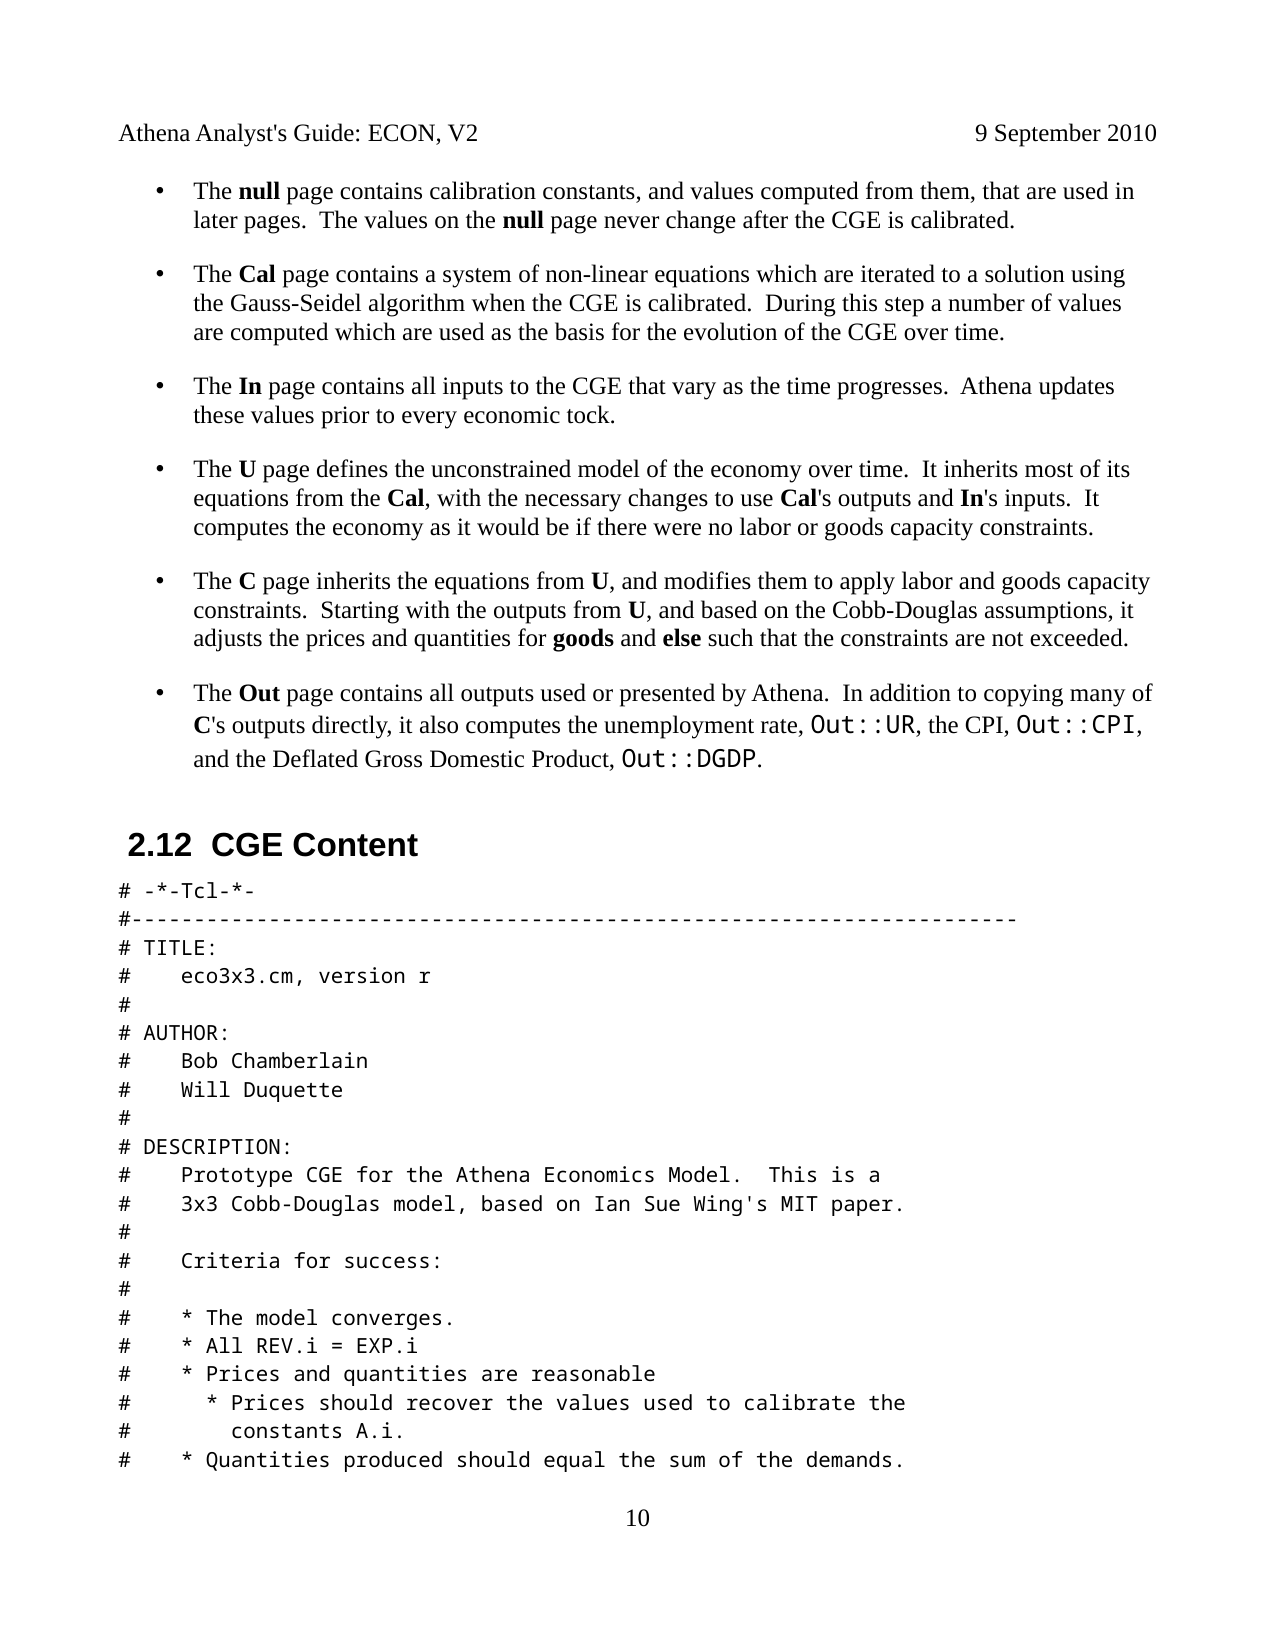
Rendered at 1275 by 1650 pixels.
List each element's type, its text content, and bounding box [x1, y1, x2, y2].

text # AUTHOR: [118, 1018, 1157, 1047]
text # * All REV.i = EXP.i [118, 1331, 1157, 1359]
text # [118, 1103, 1157, 1132]
text # DESCRIPTION: [118, 1132, 1157, 1160]
list The Out page contains all outputs used or presented by Athena. In addition to copying many of C's outputs directly, it also computes the unemployment rate, Out::UR, the CPI, Out::CPI, and the Deflated Gross Domestic Product, Out::DGDP. [156, 678, 1157, 774]
text # [118, 1217, 1157, 1246]
list The C page inherits the equations from U, and modifies them to apply labor and goods capacity constraints. Starting with the outputs from U, and based on the Cobb-Douglas assumptions, it adjusts the prices and quantities for goods and else such that the constraints are not exceeded. [156, 566, 1157, 652]
text # * The model converges. [118, 1303, 1157, 1331]
text #----------------------------------------------------------------------- [118, 904, 1157, 933]
text # TITLE: [118, 933, 1157, 961]
text # Bob Chamberlain [118, 1047, 1157, 1075]
text # * Quantities produced should equal the sum of the demands. [118, 1445, 1157, 1473]
text # Criteria for success: [118, 1246, 1157, 1274]
list The null page contains calibration constants, and values computed from them, that are used in later pages. The values on the null page never change after the CGE is calibrated. [156, 176, 1157, 234]
list The Cal page contains a system of non-linear equations which are iterated to a solution using the Gauss-Seidel algorithm when the CGE is calibrated. During this step a number of values are computed which are used as the basis for the evolution of the CGE over time. [156, 259, 1157, 346]
text # eco3x3.cm, version r [118, 961, 1157, 990]
text # constants A.i. [118, 1416, 1157, 1445]
text # * Prices should recover the values used to calibrate the [118, 1388, 1157, 1416]
subtitle CGE Content [118, 825, 1157, 863]
text # * Prices and quantities are reasonable [118, 1359, 1157, 1388]
text # Prototype CGE for the Athena Economics Model. This is a [118, 1160, 1157, 1189]
text # -*-Tcl-*- [118, 876, 1157, 904]
list The In page contains all inputs to the CGE that vary as the time progresses. Athena updates these values prior to every economic tock. [156, 371, 1157, 429]
text # [118, 990, 1157, 1018]
text # [118, 1274, 1157, 1303]
text # 3x3 Cobb-Douglas model, based on Ian Sue Wing's MIT paper. [118, 1189, 1157, 1217]
text # Will Duquette [118, 1075, 1157, 1103]
list The U page defines the unconstrained model of the economy over time. It inherits most of its equations from the Cal, with the necessary changes to use Cal's outputs and In's inputs. It computes the economy as it would be if there were no labor or goods capacity constraints. [156, 454, 1157, 540]
